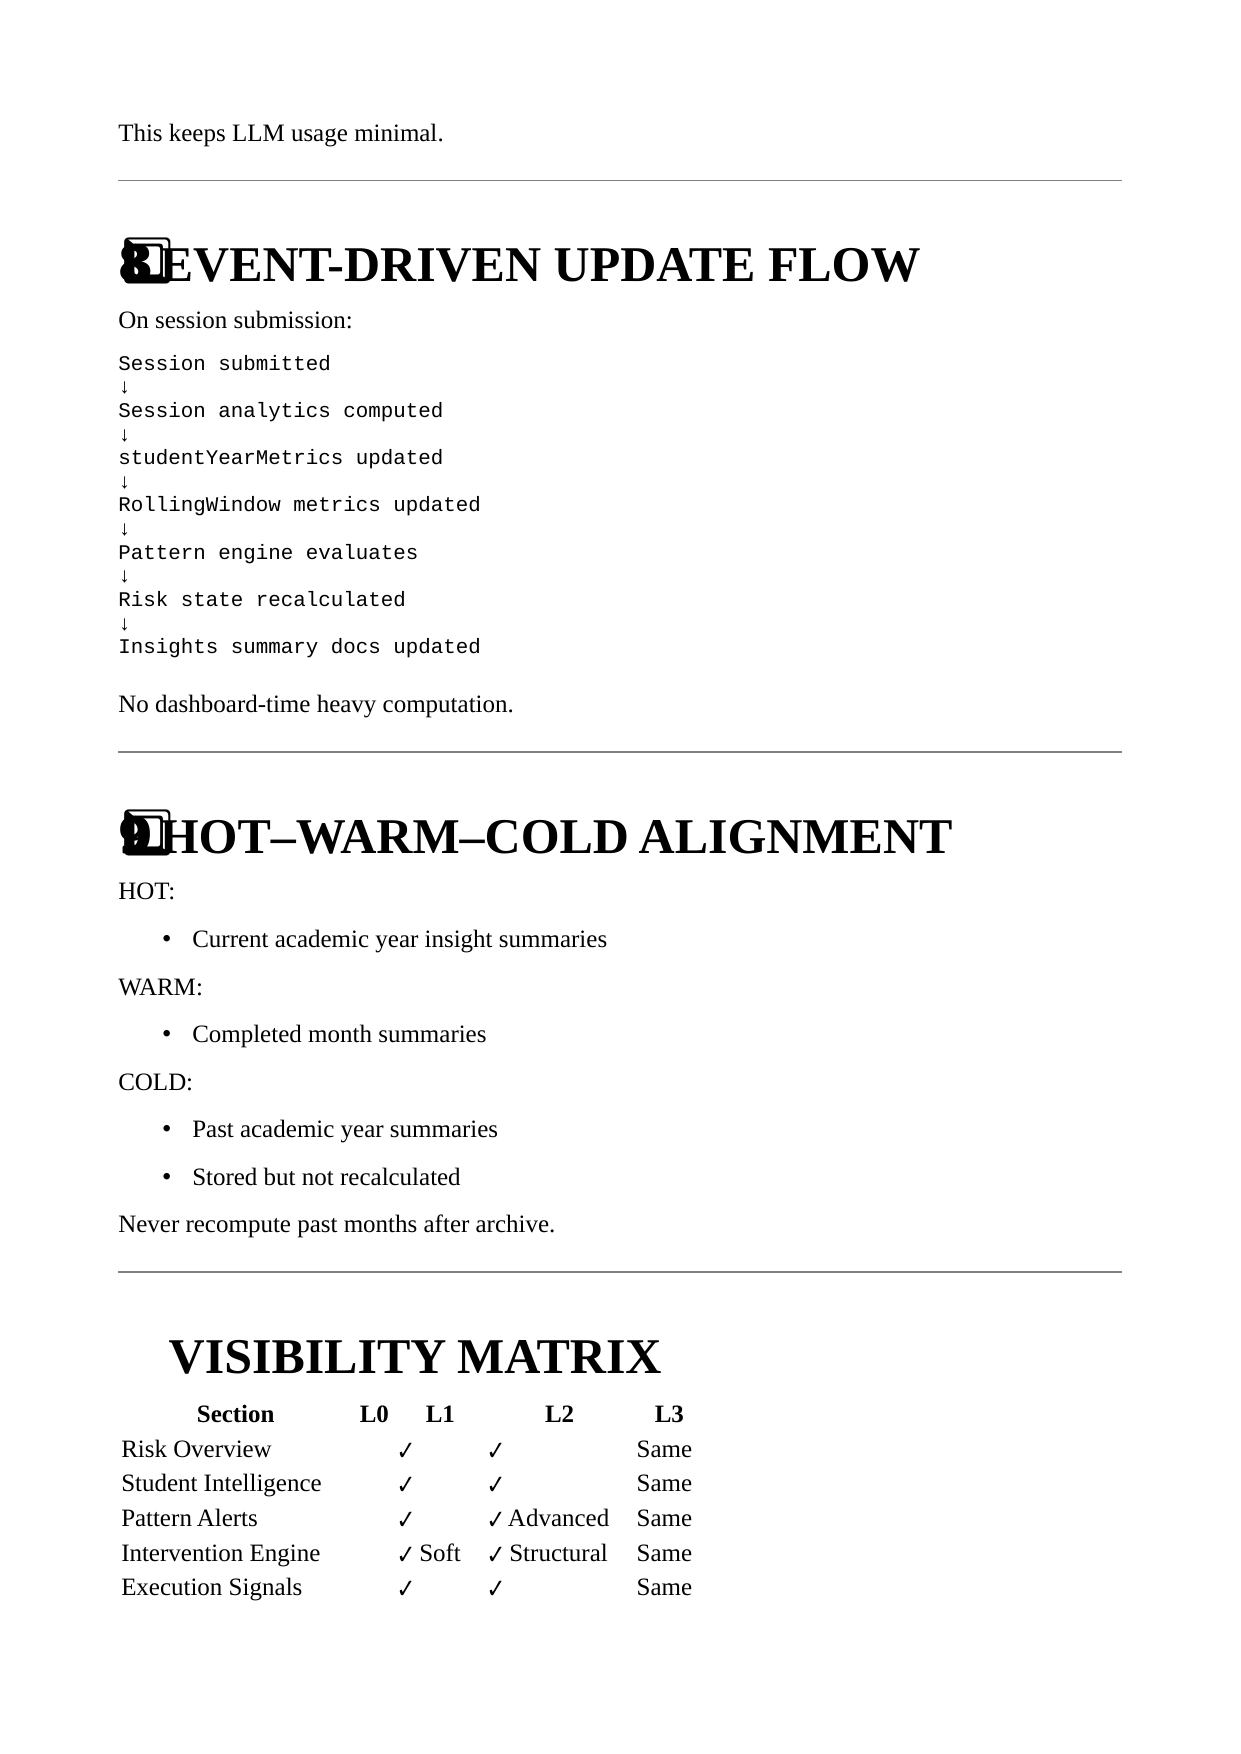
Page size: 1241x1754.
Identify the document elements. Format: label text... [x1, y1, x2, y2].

text On session submission: [118, 305, 1122, 334]
table_cell Risk Overview [118, 1431, 353, 1466]
table_cell ✔ [395, 1569, 485, 1604]
table_cell ✔ Structural [485, 1535, 633, 1569]
table_cell Same [634, 1500, 705, 1535]
text ↓ [118, 376, 1122, 400]
table_cell ✔ [395, 1466, 485, 1500]
text studentYearMetrics updated [118, 447, 1122, 471]
text Never recompute past months after archive. [118, 1209, 1122, 1238]
text WARM: [118, 972, 1122, 1000]
text ↓ [118, 565, 1122, 589]
text HOT: [118, 876, 1122, 905]
table_cell Student Intelligence [118, 1466, 353, 1500]
table_header L1 [395, 1396, 485, 1431]
list Current academic year insight summaries [162, 924, 1122, 953]
text ↓ [118, 471, 1122, 494]
text ↓ [118, 423, 1122, 447]
table_cell ❌ [353, 1466, 395, 1500]
table_cell Execution Signals [118, 1569, 353, 1604]
subtitle 9️⃣ HOT–WARM–COLD ALIGNMENT [118, 806, 1122, 864]
table_cell ❌ [353, 1500, 395, 1535]
text Session submitted [118, 353, 1122, 376]
table_cell Same [634, 1466, 705, 1500]
text Pattern engine evaluates [118, 542, 1122, 565]
list Completed month summaries [162, 1019, 1122, 1048]
subtitle 8️⃣ EVENT-DRIVEN UPDATE FLOW [118, 235, 1122, 292]
table_cell ❌ [353, 1431, 395, 1466]
table_cell ✔ [485, 1466, 633, 1500]
table_cell ✔ [485, 1431, 633, 1466]
text Session analytics computed [118, 400, 1122, 423]
table_cell Same [634, 1431, 705, 1466]
table_header L2 [485, 1396, 633, 1431]
table_cell ✔ Soft [395, 1535, 485, 1569]
list Past academic year summaries [162, 1114, 1122, 1143]
text This keeps LLM usage minimal. [118, 118, 1122, 147]
table_cell ✔ [395, 1500, 485, 1535]
text RollingWindow metrics updated [118, 494, 1122, 518]
text Risk state recalculated [118, 589, 1122, 613]
text Insights summary docs updated [118, 636, 1122, 660]
text COLD: [118, 1067, 1122, 1096]
subtitle 🔟 VISIBILITY MATRIX [118, 1326, 1122, 1384]
table_cell Same [634, 1569, 705, 1604]
list Stored but not recalculated [162, 1162, 1122, 1191]
table_cell Pattern Alerts [118, 1500, 353, 1535]
table_cell Intervention Engine [118, 1535, 353, 1569]
text ↓ [118, 613, 1122, 636]
table_header L3 [634, 1396, 705, 1431]
table_header L0 [353, 1396, 395, 1431]
table_cell Same [634, 1535, 705, 1569]
table_cell ✔ [395, 1431, 485, 1466]
text ↓ [118, 518, 1122, 542]
table_cell ❌ [353, 1569, 395, 1604]
table_header Section [118, 1396, 353, 1431]
table_cell ✔ Advanced [485, 1500, 633, 1535]
table_cell ❌ [353, 1535, 395, 1569]
table_cell ✔ [485, 1569, 633, 1604]
text No dashboard-time heavy computation. [118, 689, 1122, 718]
